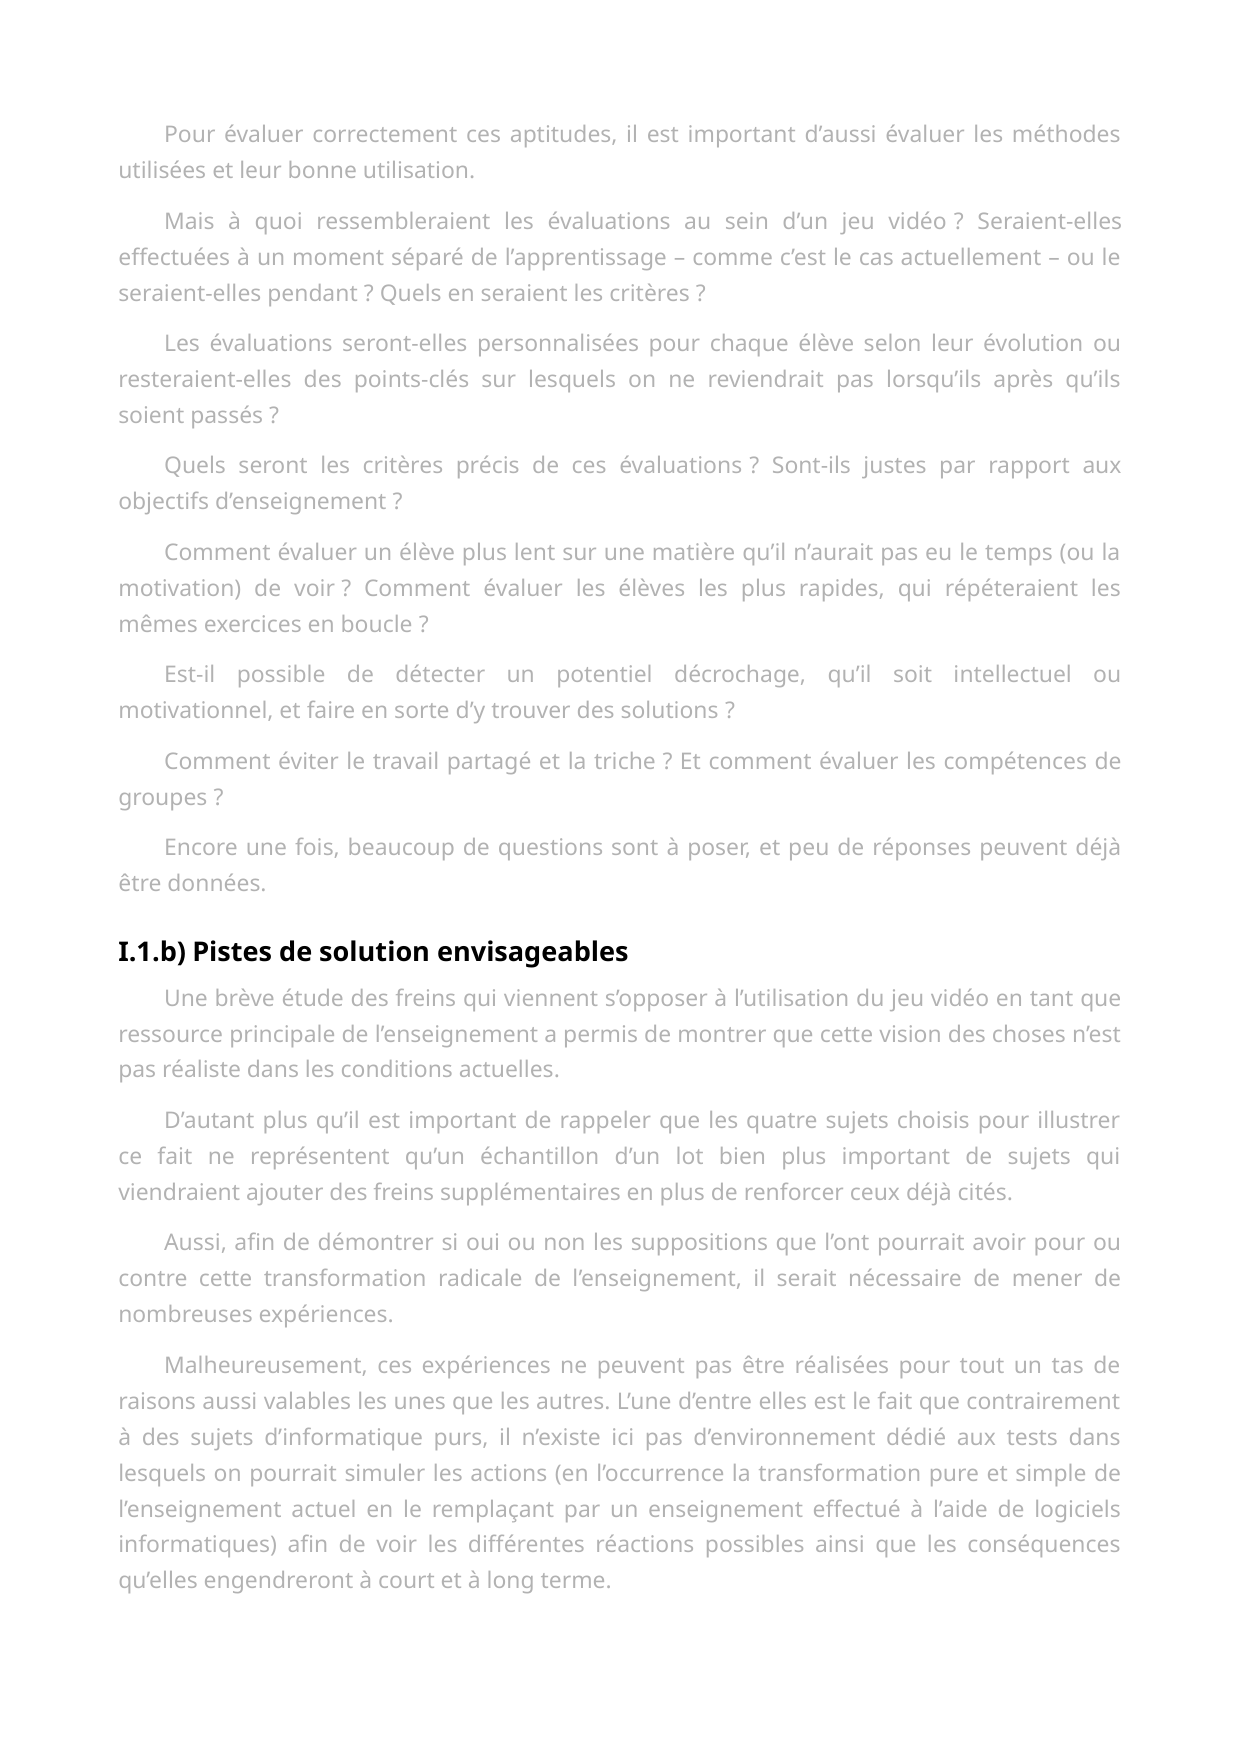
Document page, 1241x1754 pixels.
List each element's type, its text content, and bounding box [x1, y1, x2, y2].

text D’autant plus qu’il est important de rappeler que les quatre sujets choisis pour illustrer ce fait ne représentent qu’un échantillon d’un lot bien plus important de sujets qui viendraient ajouter des freins supplémentaires en plus de renforcer ceux déjà cités. [118, 1104, 1122, 1207]
subtitle Pistes de solution envisageables [118, 932, 1122, 969]
text Aussi, afin de démontrer si oui ou non les suppositions que l’ont pourrait avoir pour ou contre cette transformation radicale de l’enseignement, il serait nécessaire de mener de nombreuses expériences. [118, 1226, 1122, 1329]
text Comment évaluer un élève plus lent sur une matière qu’il n’aurait pas eu le temps (ou la motivation) de voir ? Comment évaluer les élèves les plus rapides, qui répéteraient les mêmes exercices en boucle ? [118, 536, 1122, 639]
text Mais à quoi ressembleraient les évaluations au sein d’un jeu vidéo ? Seraient-elles effectuées à un moment séparé de l’apprentissage – comme c’est le cas actuellement – ou le seraient-elles pendant ? Quels en seraient les critères ? [118, 204, 1122, 308]
text Pour évaluer correctement ces aptitudes, il est important d’aussi évaluer les méthodes utilisées et leur bonne utilisation. [118, 118, 1122, 185]
text Les évaluations seront-elles personnalisées pour chaque élève selon leur évolution ou resteraient-elles des points-clés sur lesquels on ne reviendrait pas lorsqu’ils après qu’ils soient passés ? [118, 327, 1122, 430]
text Encore une fois, beaucoup de questions sont à poser, et peu de réponses peuvent déjà être données. [118, 831, 1122, 898]
text Est-il possible de détecter un potentiel décrochage, qu’il soit intellectuel ou motivationnel, et faire en sorte d’y trouver des solutions ? [118, 658, 1122, 725]
text Malheureusement, ces expériences ne peuvent pas être réalisées pour tout un tas de raisons aussi valables les unes que les autres. L’une d’entre elles est le fait que contrairement à des sujets d’informatique purs, il n’existe ici pas d’environnement dédié aux tests dans lesquels on pourrait simuler les actions (en l’occurrence la transformation pure et simple de l’enseignement actuel en le remplaçant par un enseignement effectué à l’aide de logiciels informatiques) afin de voir les différentes réactions possibles ainsi que les conséquences qu’elles engendreront à court et à long terme. [118, 1349, 1122, 1596]
text Comment éviter le travail partagé et la triche ? Et comment évaluer les compétences de groupes ? [118, 745, 1122, 812]
text Quels seront les critères précis de ces évaluations ? Sont-ils justes par rapport aux objectifs d’enseignement ? [118, 449, 1122, 517]
text Une brève étude des freins qui viennent s’opposer à l’utilisation du jeu vidéo en tant que ressource principale de l’enseignement a permis de montrer que cette vision des choses n’est pas réaliste dans les conditions actuelles. [118, 982, 1122, 1085]
